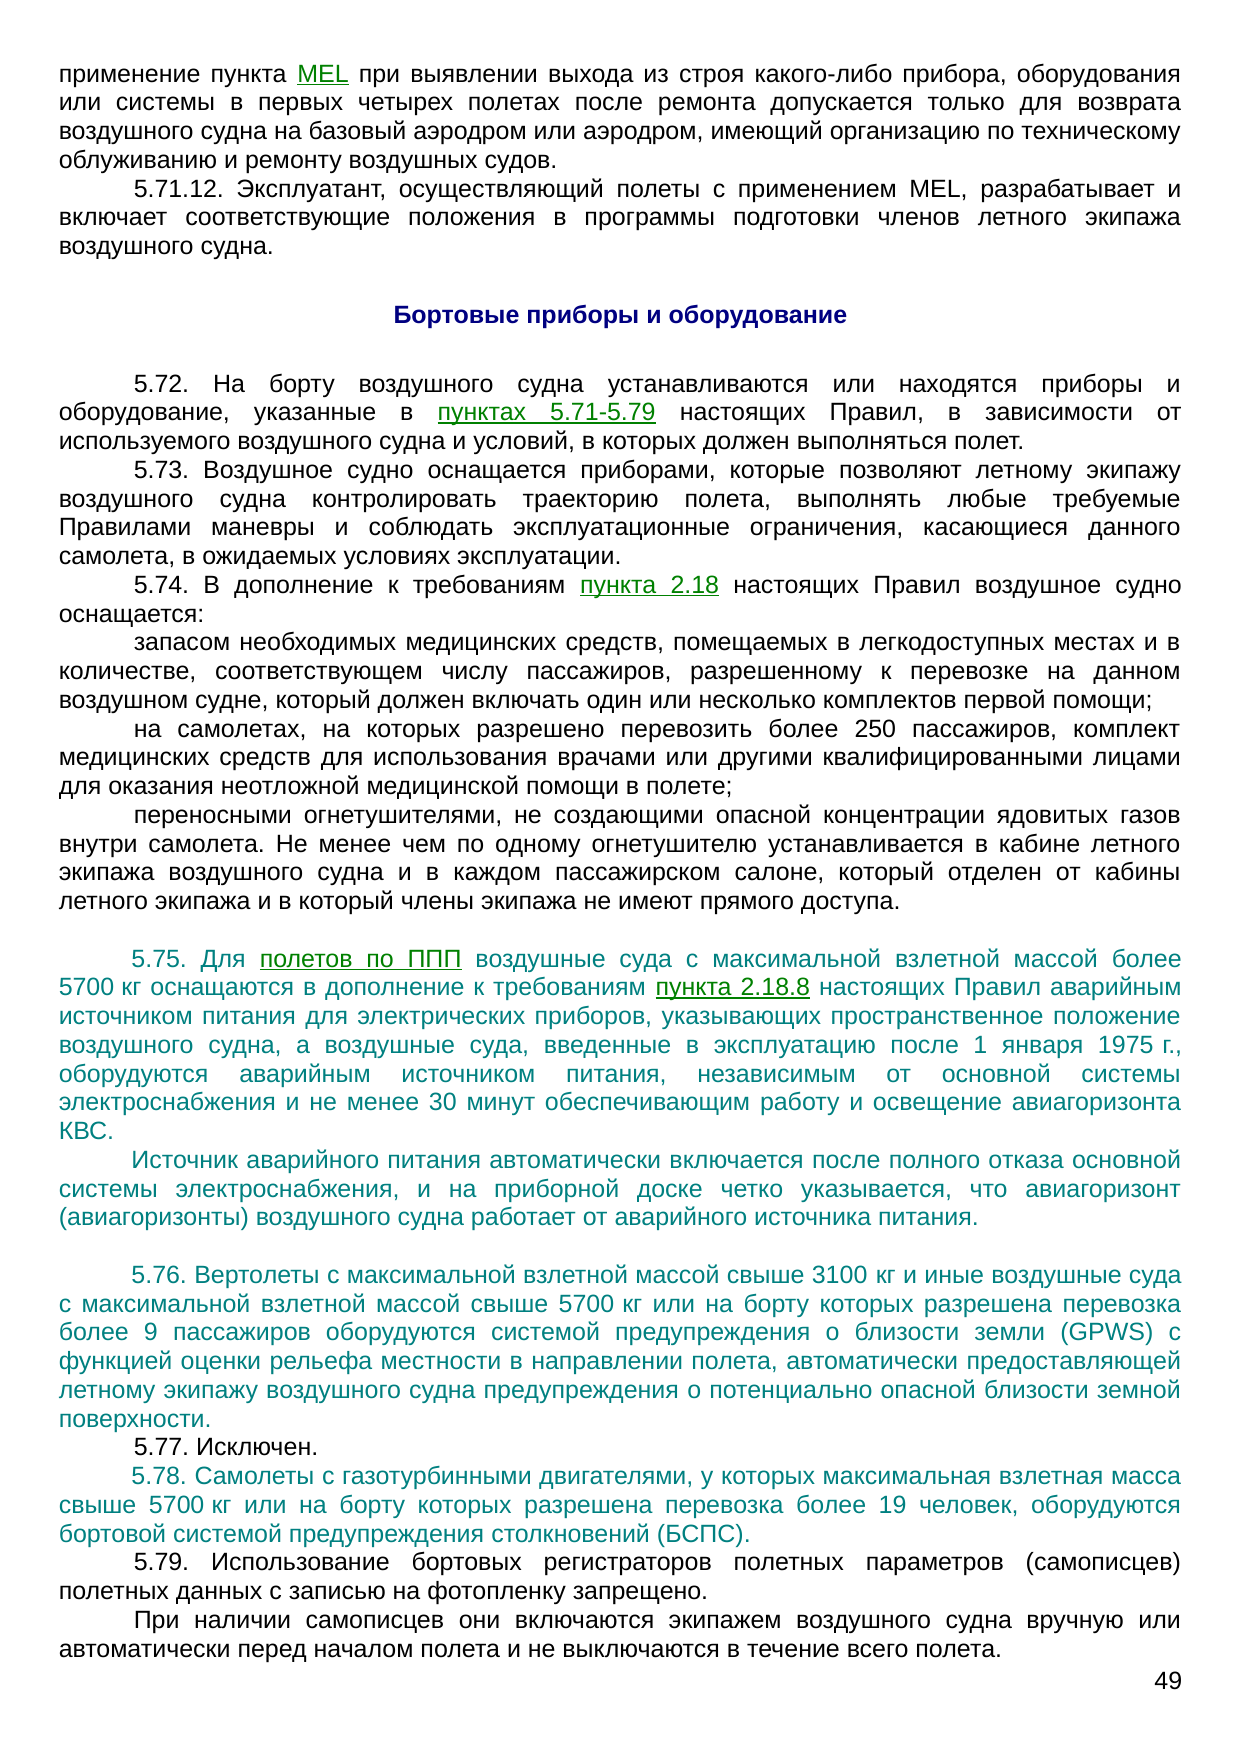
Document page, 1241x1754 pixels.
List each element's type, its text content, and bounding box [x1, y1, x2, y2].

text 5.73. Воздушное судно оснащается приборами, которые позволяют летному экипажу воздушного судна контролировать траекторию полета, выполнять любые требуемые Правилами маневры и соблюдать эксплуатационные ограничения, касающиеся данного самолета, в ожидаемых условиях эксплуатации. [58, 455, 1182, 570]
text 5.78. Самолеты с газотурбинными двигателями, у которых максимальная взлетная масса свыше 5700 кг или на борту которых разрешена перевозка более 19 человек, оборудуются бортовой системой предупреждения столкновений (БСПС). [58, 1461, 1182, 1547]
text При наличии самописцев они включаются экипажем воздушного судна вручную или автоматически перед началом полета и не выключаются в течение всего полета. [58, 1605, 1182, 1662]
text переносными огнетушителями, не создающими опасной концентрации ядовитых газов внутри самолета. Не менее чем по одному огнетушителю устанавливается в кабине летного экипажа воздушного судна и в каждом пассажирском салоне, который отделен от кабины летного экипажа и в который члены экипажа не имеют прямого доступа. [58, 800, 1182, 915]
text 5.76. Вертолеты с максимальной взлетной массой свыше 3100 кг и иные воздушные суда с максимальной взлетной массой свыше 5700 кг или на борту которых разрешена перевозка более 9 пассажиров оборудуются системой предупреждения о близости земли (GPWS) с функцией оценки рельефа местности в направлении полета, автоматически предоставляющей летному экипажу воздушного судна предупреждения о потенциально опасной близости земной поверхности. [58, 1260, 1182, 1432]
text 5.74. В дополнение к требованиям пункта 2.18 настоящих Правил воздушное судно оснащается: [58, 570, 1182, 627]
text 5.79. Использование бортовых регистраторов полетных параметров (самописцев) полетных данных с записью на фотопленку запрещено. [58, 1547, 1182, 1605]
text запасом необходимых медицинских средств, помещаемых в легкодоступных местах и в количестве, соответствующем числу пассажиров, разрешенному к перевозке на данном воздушном судне, который должен включать один или несколько комплектов первой помощи; [58, 627, 1182, 713]
text 5.77. Исключен. [58, 1432, 1182, 1461]
text на самолетах, на которых разрешено перевозить более 250 пассажиров, комплект медицинских средств для использования врачами или другими квалифицированными лицами для оказания неотложной медицинской помощи в полете; [58, 713, 1182, 800]
text Источник аварийного питания автоматически включается после полного отказа основной системы электроснабжения, и на приборной доске четко указывается, что авиагоризонт (авиагоризонты) воздушного судна работает от аварийного источника питания. [58, 1145, 1182, 1231]
text применение пункта MEL при выявлении выхода из строя какого-либо прибора, оборудования или системы в первых четырех полетах после ремонта допускается только для возврата воздушного судна на базовый аэродром или аэродром, имеющий организацию по техническому облуживанию и ремонту воздушных судов. [58, 58, 1182, 173]
text 5.72. На борту воздушного судна устанавливаются или находятся приборы и оборудование, указанные в пунктах 5.71-5.79 настоящих Правил, в зависимости от используемого воздушного судна и условий, в которых должен выполняться полет. [58, 368, 1182, 455]
text 5.75. Для полетов по ППП воздушные суда с максимальной взлетной массой более 5700 кг оснащаются в дополнение к требованиям пункта 2.18.8 настоящих Правил аварийным источником питания для электрических приборов, указывающих пространственное положение воздушного судна, а воздушные суда, введенные в эксплуатацию после 1 января 1975 г., оборудуются аварийным источником питания, независимым от основной системы электроснабжения и не менее 30 минут обеспечивающим работу и освещение авиагоризонта КВС. [58, 943, 1182, 1145]
text 5.71.12. Эксплуатант, осуществляющий полеты с применением MEL, разрабатывает и включает соответствующие положения в программы подготовки членов летного экипажа воздушного судна. [58, 173, 1182, 260]
subtitle Бортовые приборы и оборудование [58, 300, 1182, 328]
